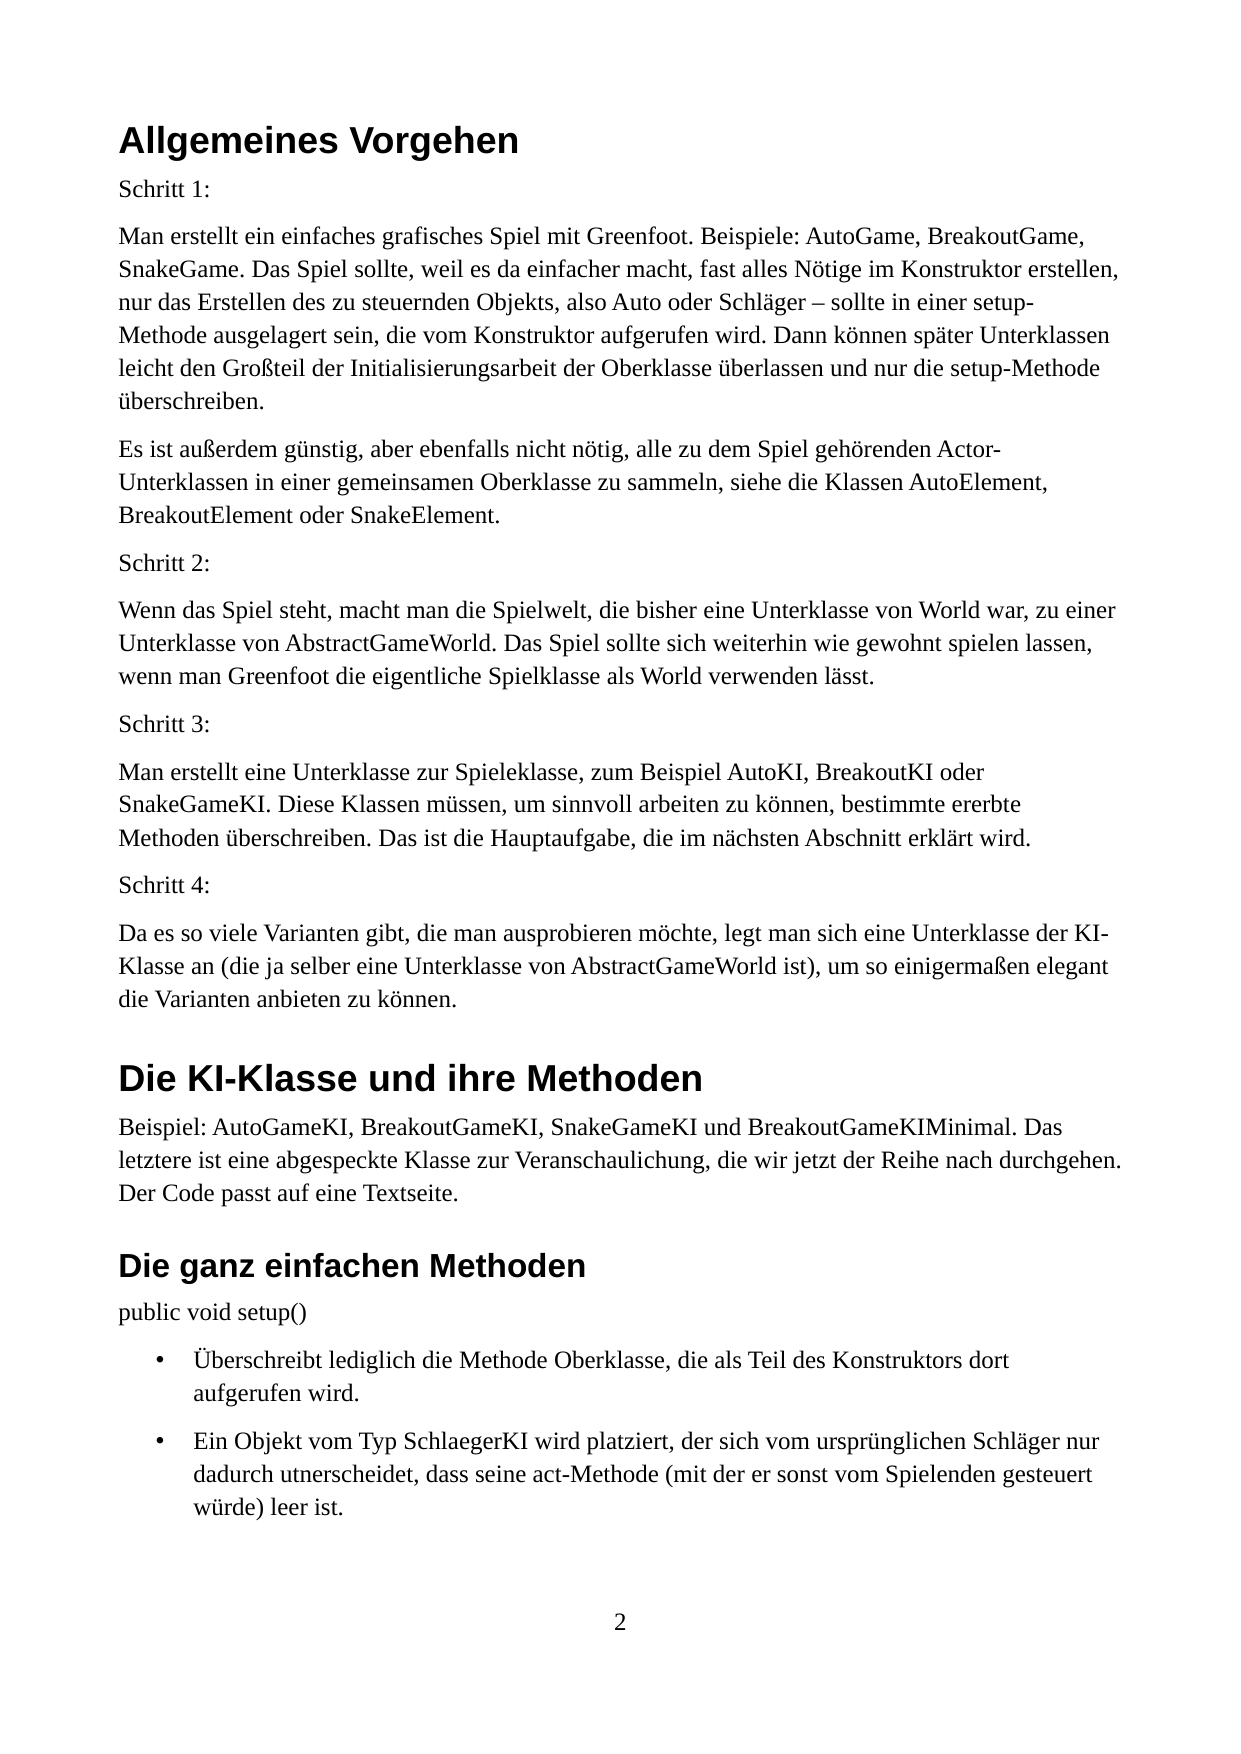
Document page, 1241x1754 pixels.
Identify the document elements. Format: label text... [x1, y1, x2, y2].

text public void setup() [118, 1297, 1122, 1326]
list Überschreibt lediglich die Methode Oberklasse, die als Teil des Konstruktors dort aufgerufen wird. [156, 1345, 1122, 1407]
text Schritt 1: [118, 174, 1122, 202]
text Da es so viele Varianten gibt, die man ausprobieren möchte, legt man sich eine Unterklasse der KI-Klasse an (die ja selber eine Unterklasse von AbstractGameWorld ist), um so einigermaßen elegant die Varianten anbieten zu können. [118, 918, 1122, 1013]
text Schritt 2: [118, 548, 1122, 576]
text Schritt 4: [118, 870, 1122, 899]
text Beispiel: AutoGameKI, BreakoutGameKI, SnakeGameKI und BreakoutGameKIMinimal. Das letztere ist eine abgespeckte Klasse zur Veranschaulichung, die wir jetzt der Reihe nach durchgehen. Der Code passt auf eine Textseite. [118, 1112, 1122, 1207]
text Es ist außerdem günstig, aber ebenfalls nicht nötig, alle zu dem Spiel gehörenden Actor-Unterklassen in einer gemeinsamen Oberklasse zu sammeln, siehe die Klassen AutoElement, BreakoutElement oder SnakeElement. [118, 434, 1122, 529]
list Ein Objekt vom Typ SchlaegerKI wird platziert, der sich vom ursprünglichen Schläger nur dadurch utnerscheidet, dass seine act-Methode (mit der er sonst vom Spielenden gesteuert würde) leer ist. [156, 1426, 1122, 1521]
subtitle Die ganz einfachen Methoden [118, 1247, 1122, 1285]
text Man erstellt ein einfaches grafisches Spiel mit Greenfoot. Beispiele: AutoGame, BreakoutGame, SnakeGame. Das Spiel sollte, weil es da einfacher macht, fast alles Nötige im Konstruktor erstellen, nur das Erstellen des zu steuernden Objekts, also Auto oder Schläger – sollte in einer setup-Methode ausgelagert sein, die vom Konstruktor aufgerufen wird. Dann können später Unterklassen leicht den Großteil der Initialisierungsarbeit der Oberklasse überlassen und nur die setup-Methode überschreiben. [118, 221, 1122, 415]
text Schritt 3: [118, 709, 1122, 738]
subtitle Allgemeines Vorgehen [118, 118, 1122, 161]
subtitle Die KI-Klasse und ihre Methoden [118, 1056, 1122, 1099]
text Man erstellt eine Unterklasse zur Spieleklasse, zum Beispiel AutoKI, BreakoutKI oder SnakeGameKI. Diese Klassen müssen, um sinnvoll arbeiten zu können, bestimmte ererbte Methoden überschreiben. Das ist die Hauptaufgabe, die im nächsten Abschnitt erklärt wird. [118, 757, 1122, 851]
text Wenn das Spiel steht, macht man die Spielwelt, die bisher eine Unterklasse von World war, zu einer Unterklasse von AbstractGameWorld. Das Spiel sollte sich weiterhin wie gewohnt spielen lassen, wenn man Greenfoot die eigentliche Spielklasse als World verwenden lässt. [118, 595, 1122, 690]
